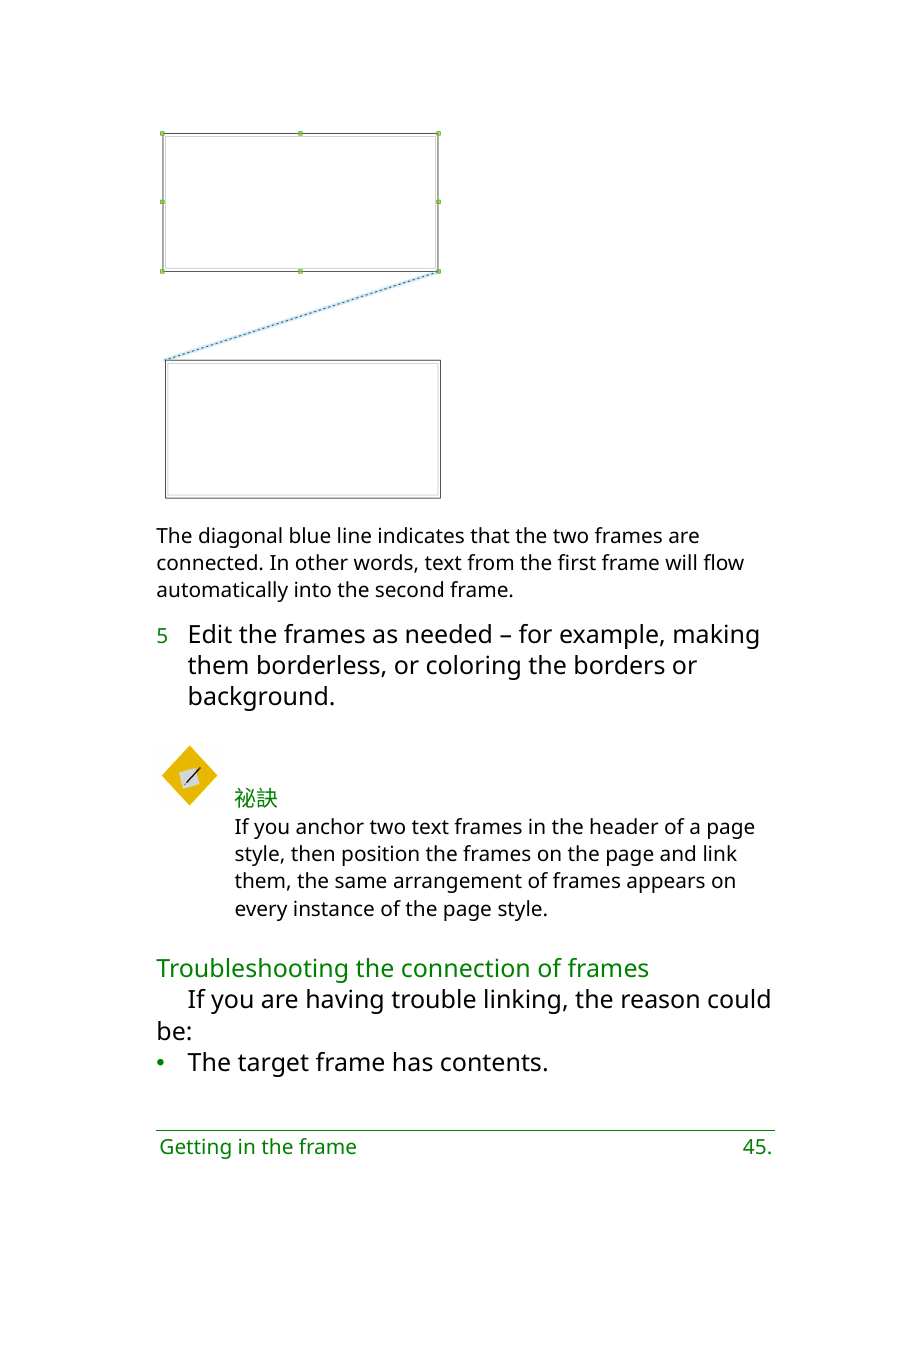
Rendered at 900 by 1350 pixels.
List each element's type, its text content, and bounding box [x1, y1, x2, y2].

list Edit the frames as needed – for example, making them borderless, or coloring the borders or background. [156, 618, 775, 712]
table_header [156, 125, 775, 513]
text If you are having trouble linking, the reason could be: [156, 984, 775, 1046]
picture [156, 125, 458, 512]
list The target frame has contents. [156, 1046, 775, 1078]
subtitle Troubleshooting the connection of frames [156, 953, 775, 984]
text If you anchor two text frames in the header of a page style, then position the frames on the page and link them, the same arrangement of frames appears on every instance of the page style. [234, 813, 775, 921]
list 祕訣 [156, 743, 775, 813]
picture [157, 744, 220, 807]
table_cell The diagonal blue line indicates that the two frames are connected. In other words, text from the first frame will flow automatically into the second frame. [156, 514, 775, 603]
